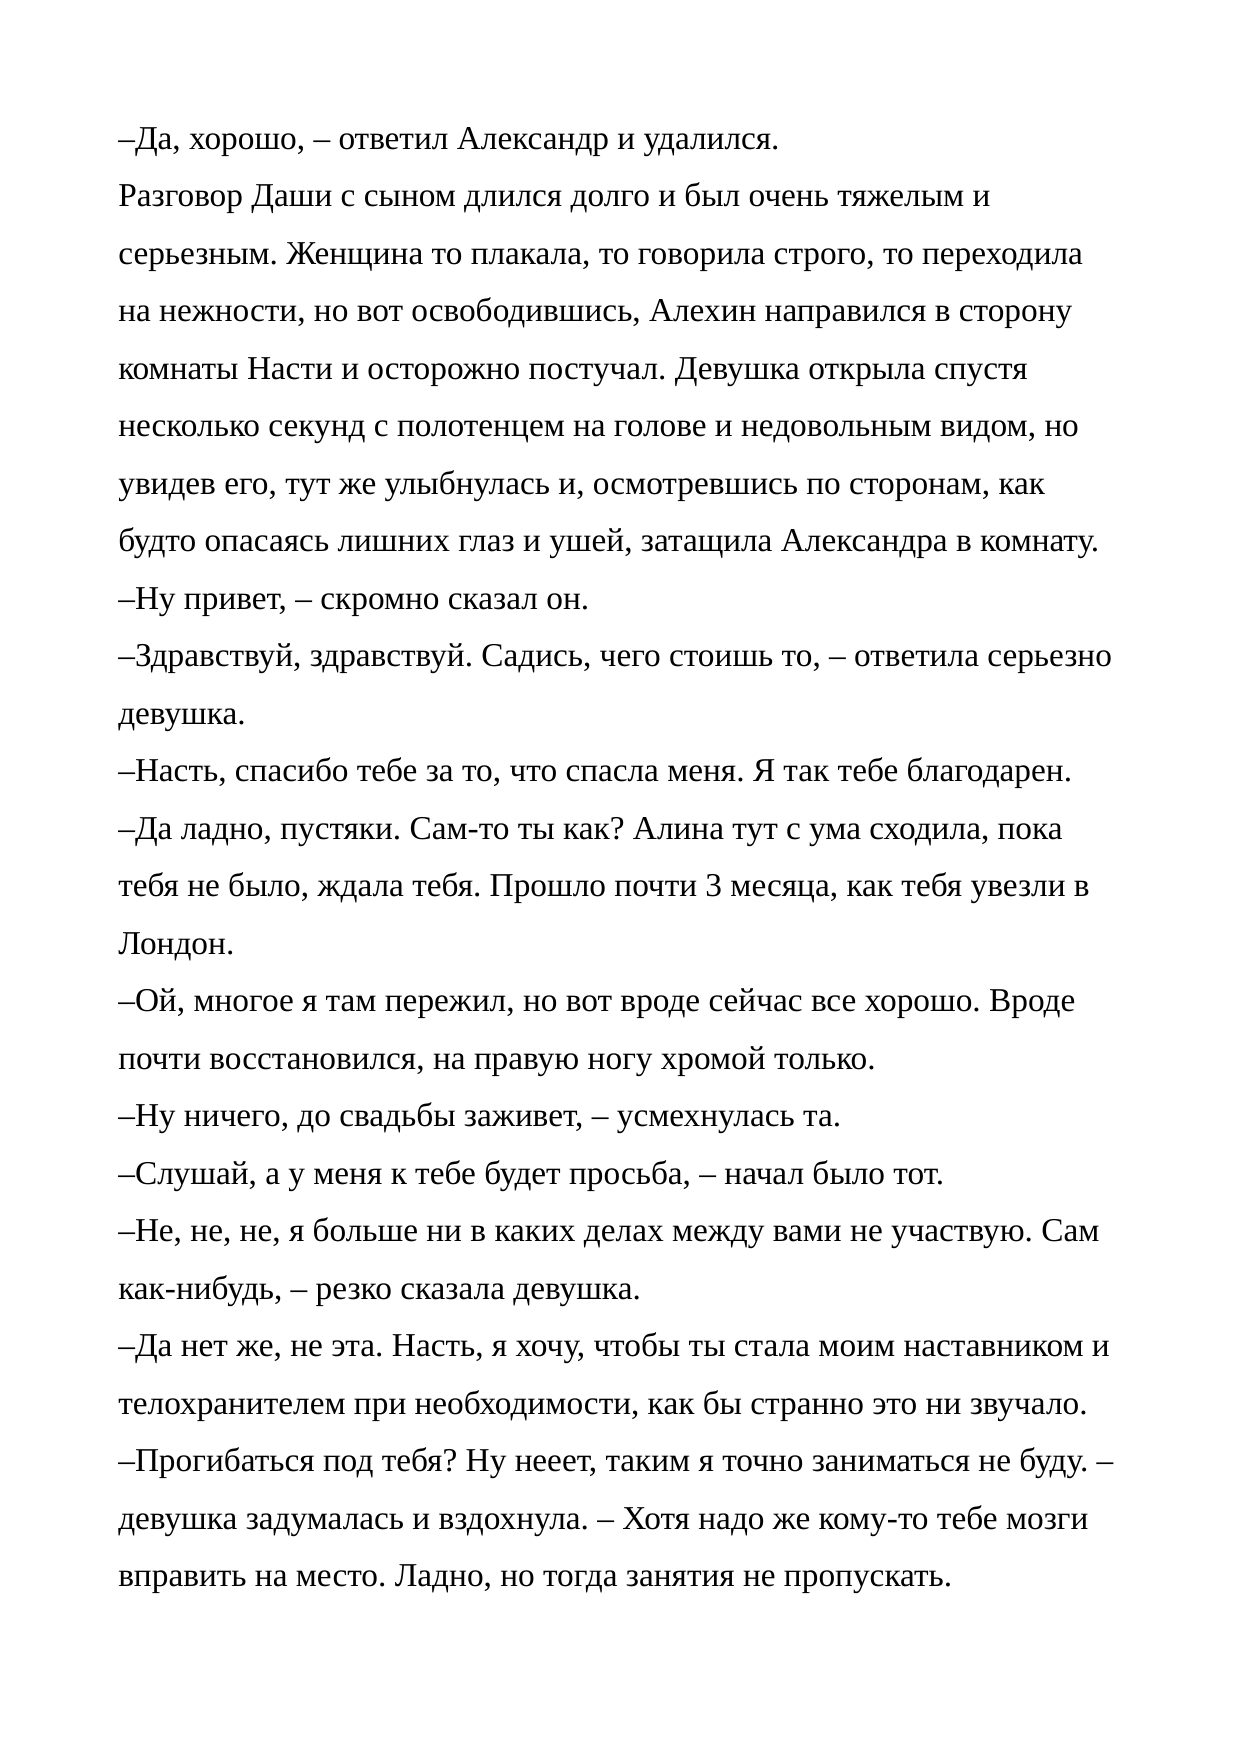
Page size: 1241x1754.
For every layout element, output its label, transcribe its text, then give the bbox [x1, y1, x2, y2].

text –Здравствуй, здравствуй. Садись, чего стоишь то, – ответила серьезно девушка. [118, 636, 1122, 731]
text –Да ладно, пустяки. Сам-то ты как? Алина тут с ума сходила, пока тебя не было, ждала тебя. Прошло почти 3 месяца, как тебя увезли в Лондон. [118, 808, 1122, 961]
text –Да нет же, не эта. Насть, я хочу, чтобы ты стала моим наставником и телохранителем при необходимости, как бы странно это ни звучало. [118, 1326, 1122, 1421]
text –Слушай, а у меня к тебе будет просьба, – начал было тот. [118, 1153, 1122, 1191]
text Разговор Даши с сыном длился долго и был очень тяжелым и серьезным. Женщина то плакала, то говорила строго, то переходила на нежности, но вот освободившись, Алехин направился в сторону комнаты Насти и осторожно постучал. Девушка открыла спустя несколько секунд с полотенцем на голове и недовольным видом, но увидев его, тут же улыбнулась и, осмотревшись по сторонам, как будто опасаясь лишних глаз и ушей, затащила Александра в комнату. [118, 176, 1122, 559]
text –Насть, спасибо тебе за то, что спасла меня. Я так тебе благодарен. [118, 751, 1122, 789]
text –Ну привет, – скромно сказал он. [118, 578, 1122, 616]
text –Не, не, не, я больше ни в каких делах между вами не участвую. Сам как-нибудь, – резко сказала девушка. [118, 1211, 1122, 1306]
text –Ну ничего, до свадьбы заживет, – усмехнулась та. [118, 1096, 1122, 1134]
text –Ой, многое я там пережил, но вот вроде сейчас все хорошо. Вроде почти восстановился, на правую ногу хромой только. [118, 981, 1122, 1076]
text –Да, хорошо, – ответил Александр и удалился. [118, 118, 1122, 156]
text –Прогибаться под тебя? Ну нееет, таким я точно заниматься не буду. – девушка задумалась и вздохнула. – Хотя надо же кому-то тебе мозги вправить на место. Ладно, но тогда занятия не пропускать. [118, 1441, 1122, 1594]
